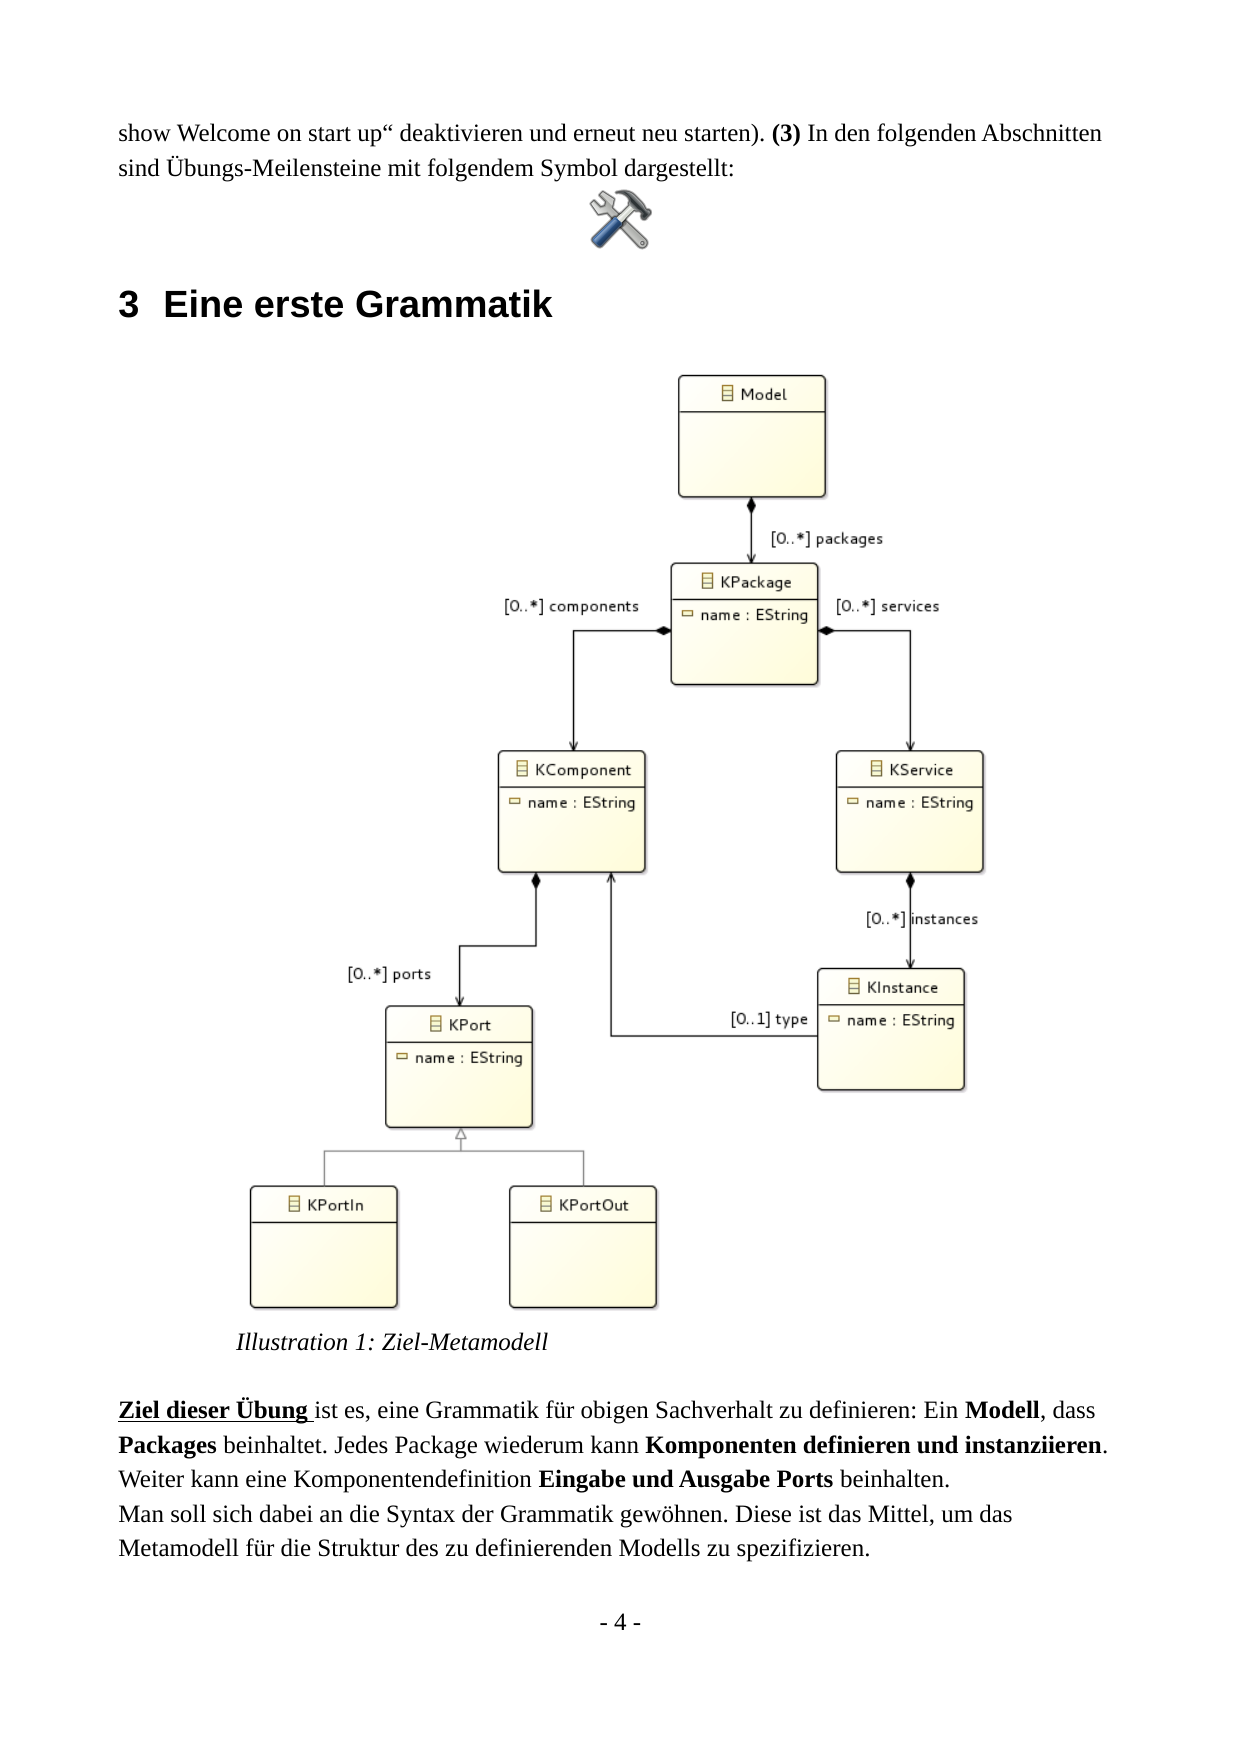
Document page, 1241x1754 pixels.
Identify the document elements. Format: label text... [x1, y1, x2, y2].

text show Welcome on start up“ deaktivieren und erneut neu starten). (3) In den folgenden Abschnitten sind Übungs-Meilensteine mit folgendem Symbol dargestellt: [118, 118, 1122, 181]
picture [235, 350, 1005, 1327]
text Illustration 1: Ziel-Metamodell [236, 1327, 1004, 1355]
text Man soll sich dabei an die Syntax der Grammatik gewöhnen. Diese ist das Mittel, um das Metamodell für die Struktur des zu definierenden Modells zu spezifizieren. [118, 1499, 1122, 1562]
picture [588, 187, 653, 251]
text Ziel dieser Übung ist es, eine Grammatik für obigen Sachverhalt zu definieren: Ein Modell, dass Packages beinhaltet. Jedes Package wiederum kann Komponenten definieren und instanziieren. Weiter kann eine Komponentendefinition Eingabe und Ausgabe Ports beinhalten. [118, 1396, 1122, 1493]
subtitle Eine erste Grammatik [118, 282, 1122, 325]
